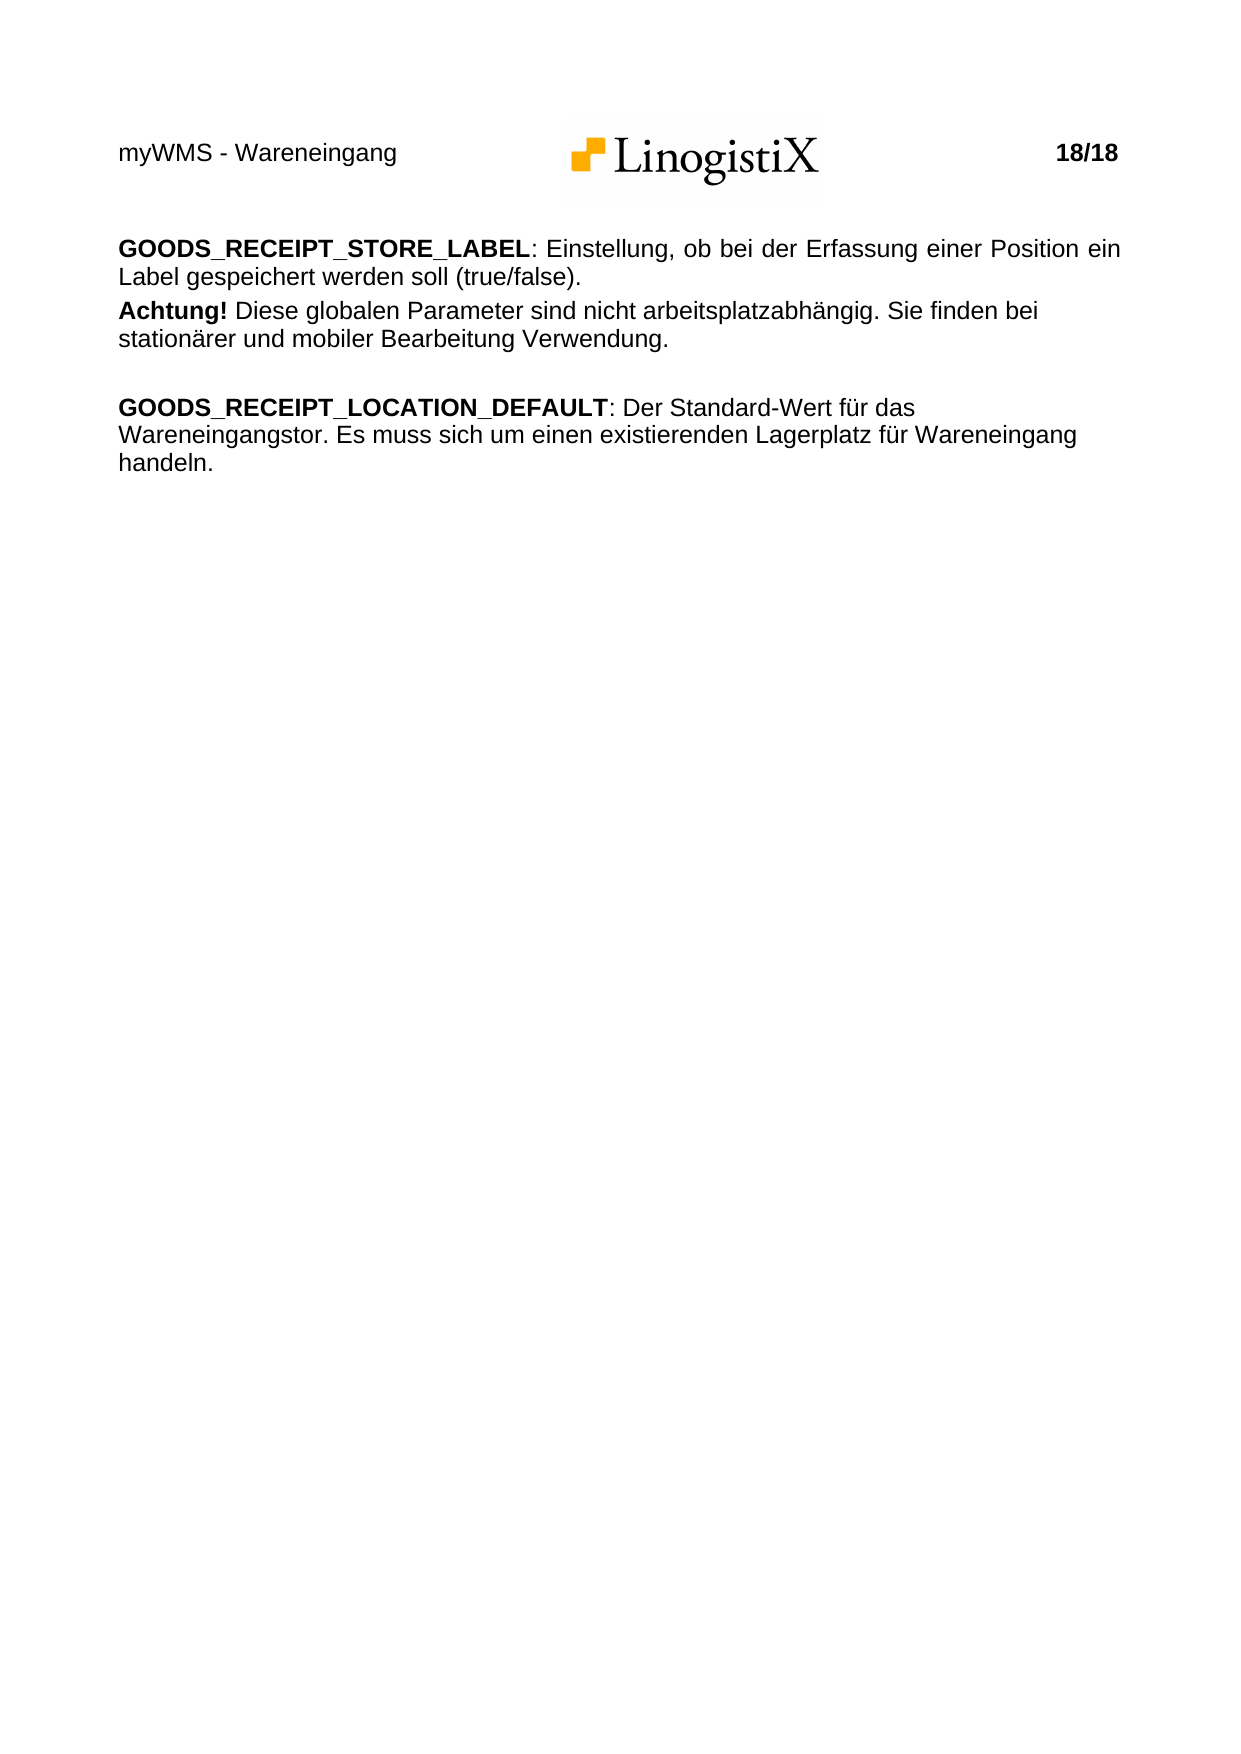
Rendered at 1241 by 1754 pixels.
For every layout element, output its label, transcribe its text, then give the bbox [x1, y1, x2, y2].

picture [564, 118, 825, 205]
text GOODS_RECEIPT_LOCATION_DEFAULT: Der Standard-Wert für das Wareneingangstor. Es muss sich um einen existierenden Lagerplatz für Wareneingang handeln. [118, 393, 1122, 477]
text GOODS_RECEIPT_STORE_LABEL: Einstellung, ob bei der Erfassung einer Position ein Label gespeichert werden soll (true/false). [118, 234, 1122, 290]
text Achtung! Diese globalen Parameter sind nicht arbeitsplatzabhängig. Sie finden bei stationärer und mobiler Bearbeitung Verwendung. [118, 297, 1122, 353]
